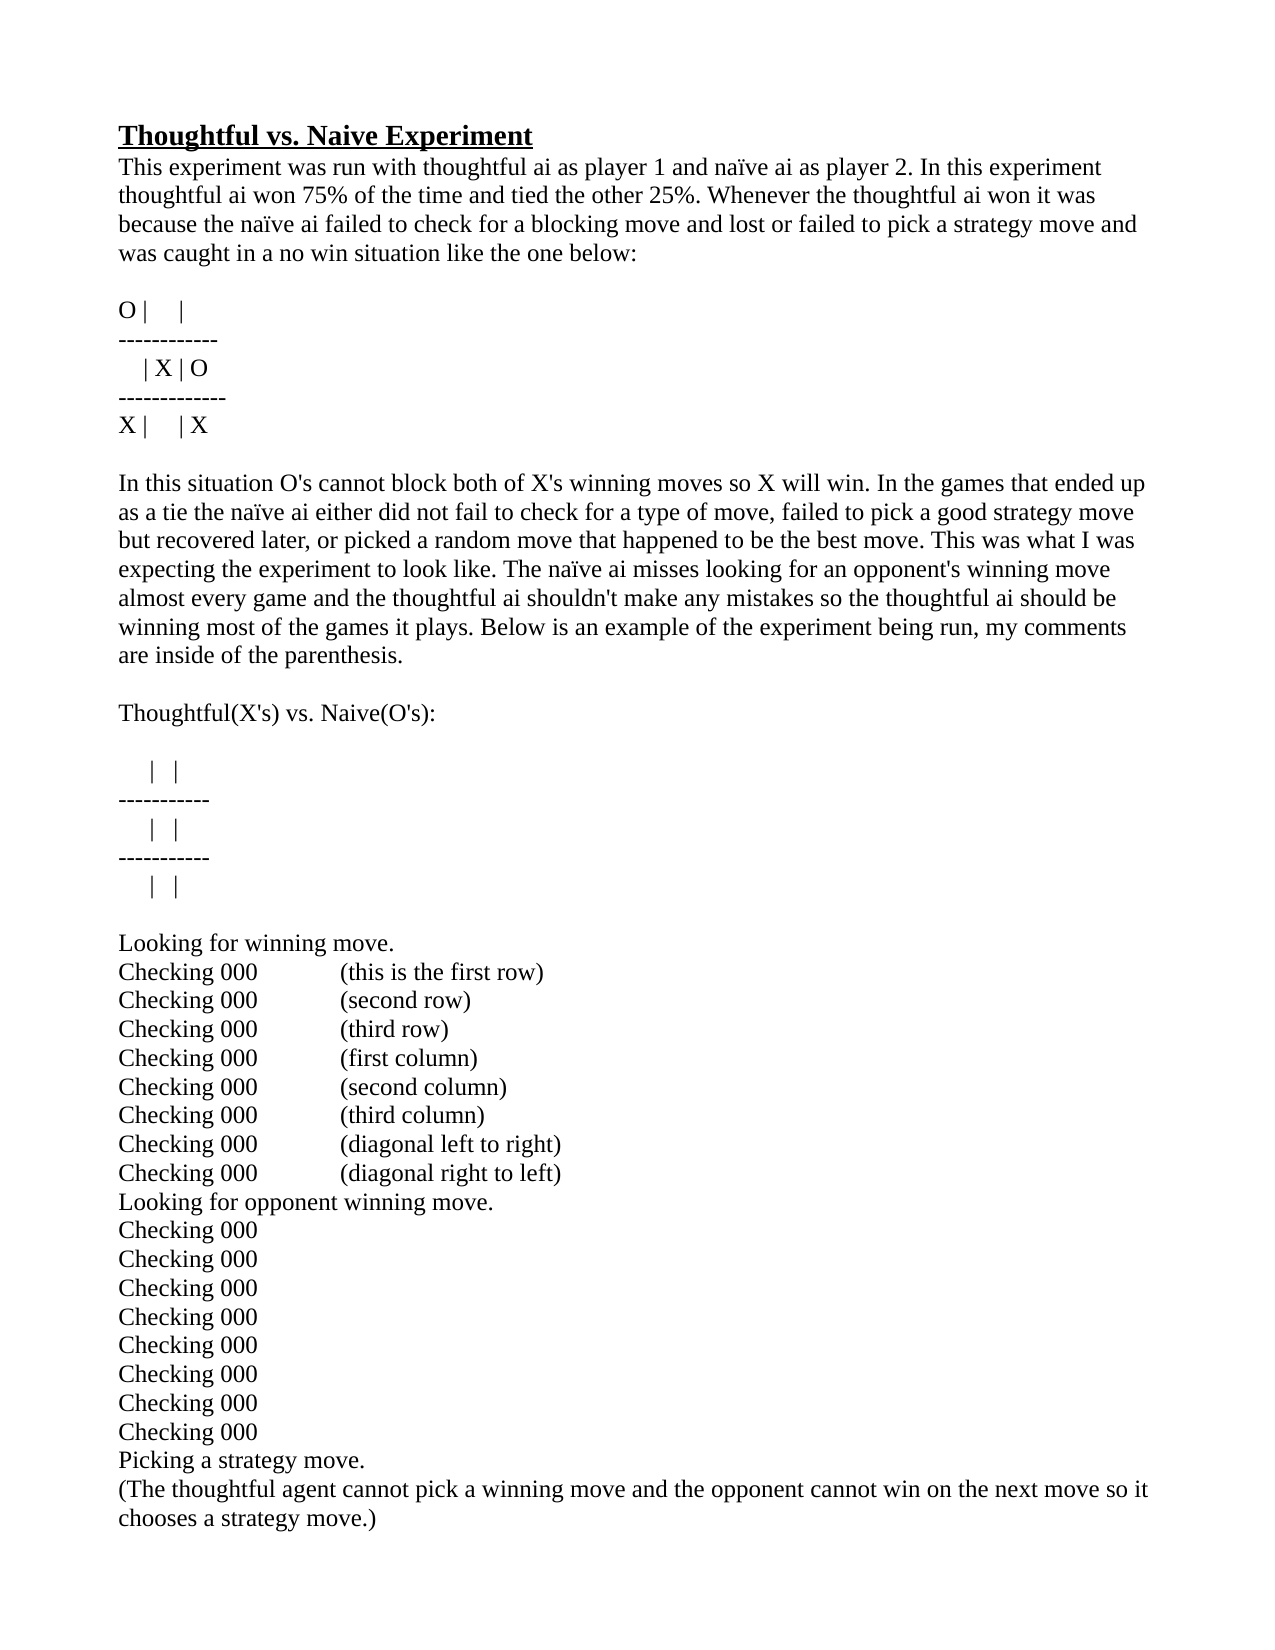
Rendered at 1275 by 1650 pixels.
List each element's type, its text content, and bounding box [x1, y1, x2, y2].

text Thoughtful vs. Naive Experiment [118, 118, 1157, 152]
text | | ----------- | | ----------- | | Looking for winning move. Checking 000 (this is the first row) Checking 000 (second row) Checking 000 (third row) Checking 000 (first column) Checking 000 (second column) Checking 000 (third column) Checking 000 (diagonal left to right) Checking 000 (diagonal right to left) Looking for opponent winning move. Checking 000 Checking 000 Checking 000 Checking 000 Checking 000 Checking 000 Checking 000 Checking 000 Picking a strategy move. [118, 727, 1157, 1474]
text ------------ [118, 324, 1157, 353]
text X | | X [118, 410, 1157, 439]
text In this situation O's cannot block both of X's winning moves so X will win. In the games that ended up as a tie the naïve ai either did not fail to check for a type of move, failed to pick a good strategy move but recovered later, or picked a random move that happened to be the best move. This was what I was expecting the experiment to look like. The naïve ai misses looking for an opponent's winning move almost every game and the thoughtful ai shouldn't make any mistakes so the thoughtful ai should be winning most of the games it plays. Below is an example of the experiment being run, my comments are inside of the parenthesis. [118, 468, 1157, 669]
text This experiment was run with thoughtful ai as player 1 and naïve ai as player 2. In this experiment thoughtful ai won 75% of the time and tied the other 25%. Whenever the thoughtful ai won it was because the naïve ai failed to check for a blocking move and lost or failed to pick a strategy move and was caught in a no win situation like the one below: [118, 152, 1157, 267]
text ------------- [118, 382, 1157, 410]
text (The thoughtful agent cannot pick a winning move and the opponent cannot win on the next move so it chooses a strategy move.) [118, 1474, 1157, 1532]
text Thoughtful(X's) vs. Naive(O's): [118, 698, 1157, 727]
text O | | [118, 295, 1157, 324]
text | X | O [118, 353, 1157, 382]
